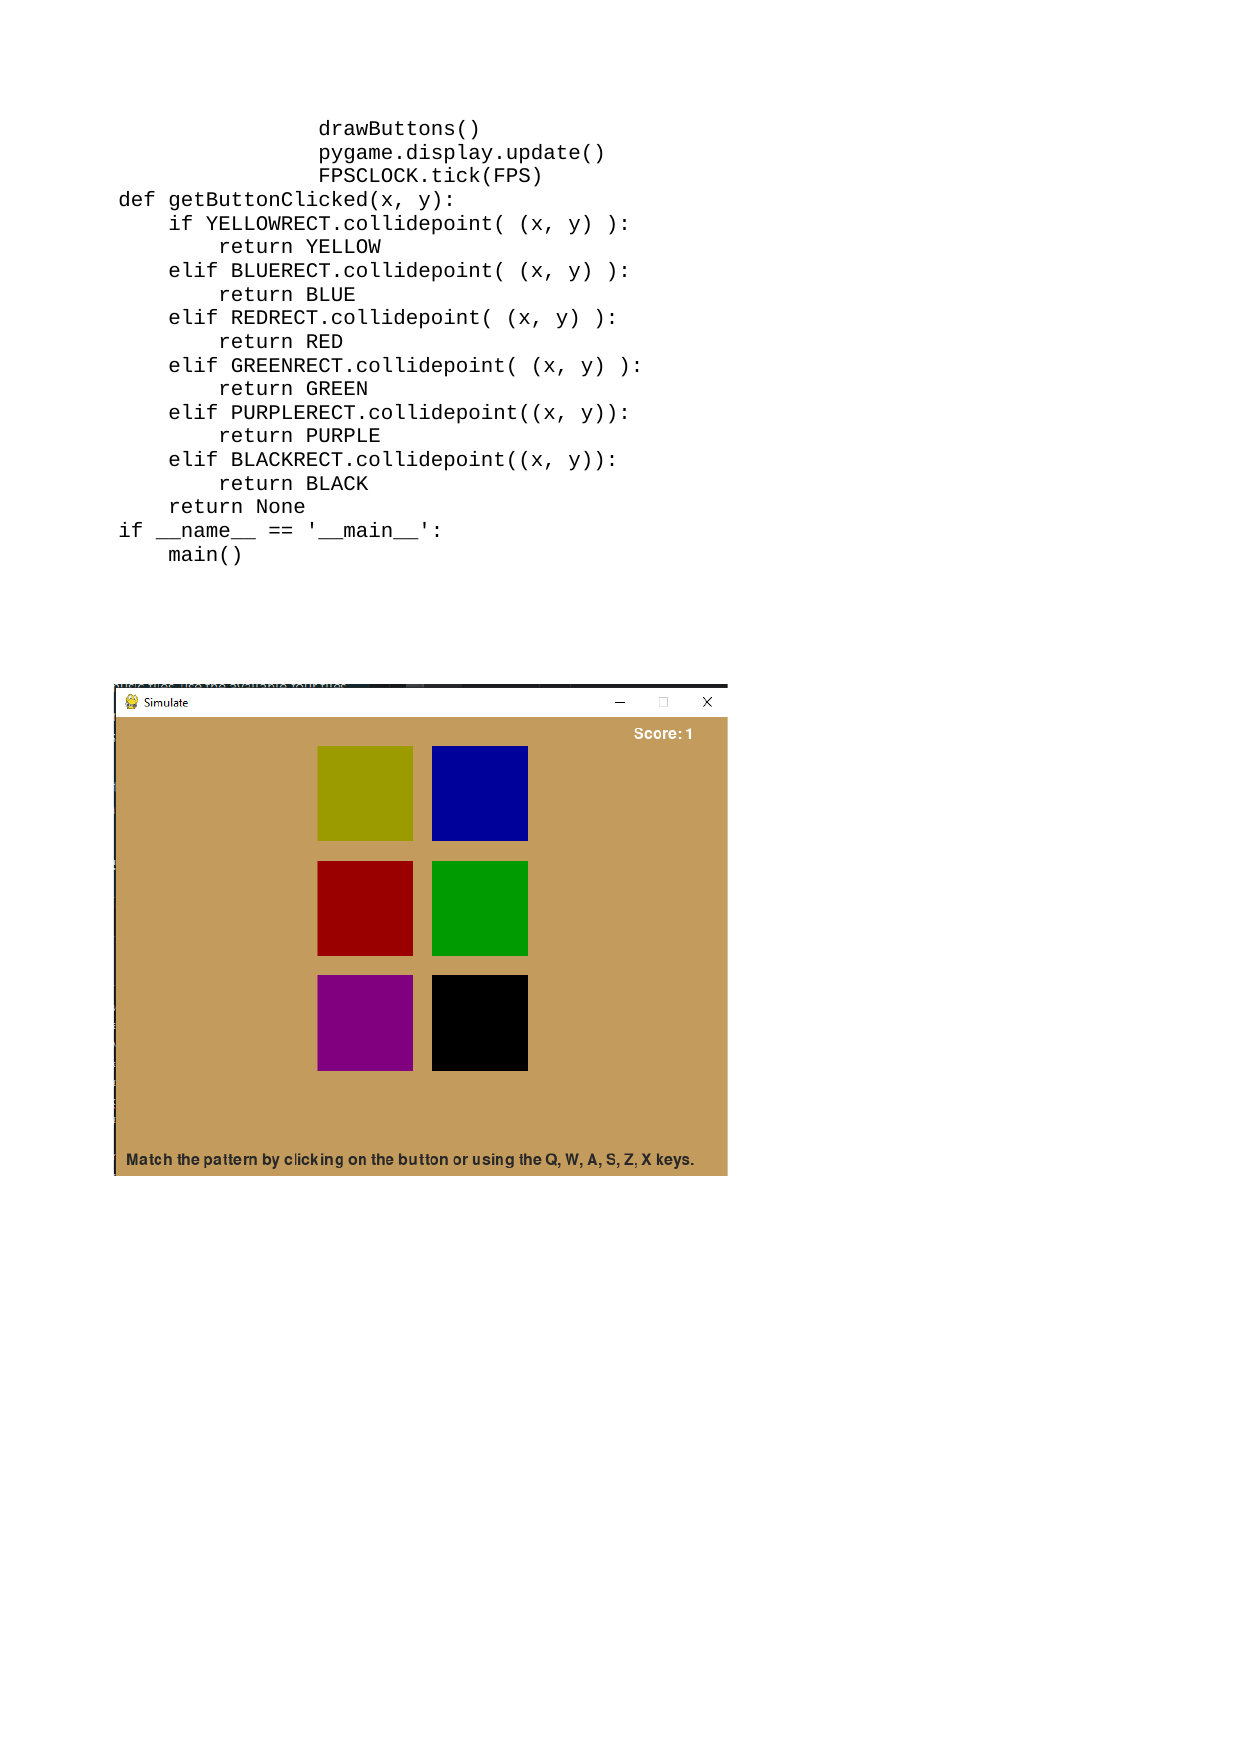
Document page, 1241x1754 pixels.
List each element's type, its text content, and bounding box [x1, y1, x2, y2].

text elif BLACKRECT.collidepoint((x, y)): [118, 449, 1122, 473]
text drawButtons() [118, 118, 1122, 142]
text return None [118, 496, 1122, 520]
text return YELLOW [118, 236, 1122, 260]
text elif PURPLERECT.collidepoint((x, y)): [118, 402, 1122, 426]
text return PURPLE [118, 426, 1122, 449]
text main() [118, 544, 1122, 567]
text elif BLUERECT.collidepoint( (x, y) ): [118, 260, 1122, 284]
text return BLACK [118, 473, 1122, 496]
text if YELLOWRECT.collidepoint( (x, y) ): [118, 213, 1122, 236]
picture [113, 684, 728, 1176]
text FPSCLOCK.tick(FPS) [118, 165, 1122, 189]
text elif REDRECT.collidepoint( (x, y) ): [118, 307, 1122, 331]
text if __name__ == '__main__': [118, 520, 1122, 544]
text return RED [118, 331, 1122, 354]
text return GREEN [118, 378, 1122, 402]
text def getButtonClicked(x, y): [118, 189, 1122, 213]
text pygame.display.update() [118, 142, 1122, 165]
text elif GREENRECT.collidepoint( (x, y) ): [118, 354, 1122, 378]
text return BLUE [118, 284, 1122, 307]
